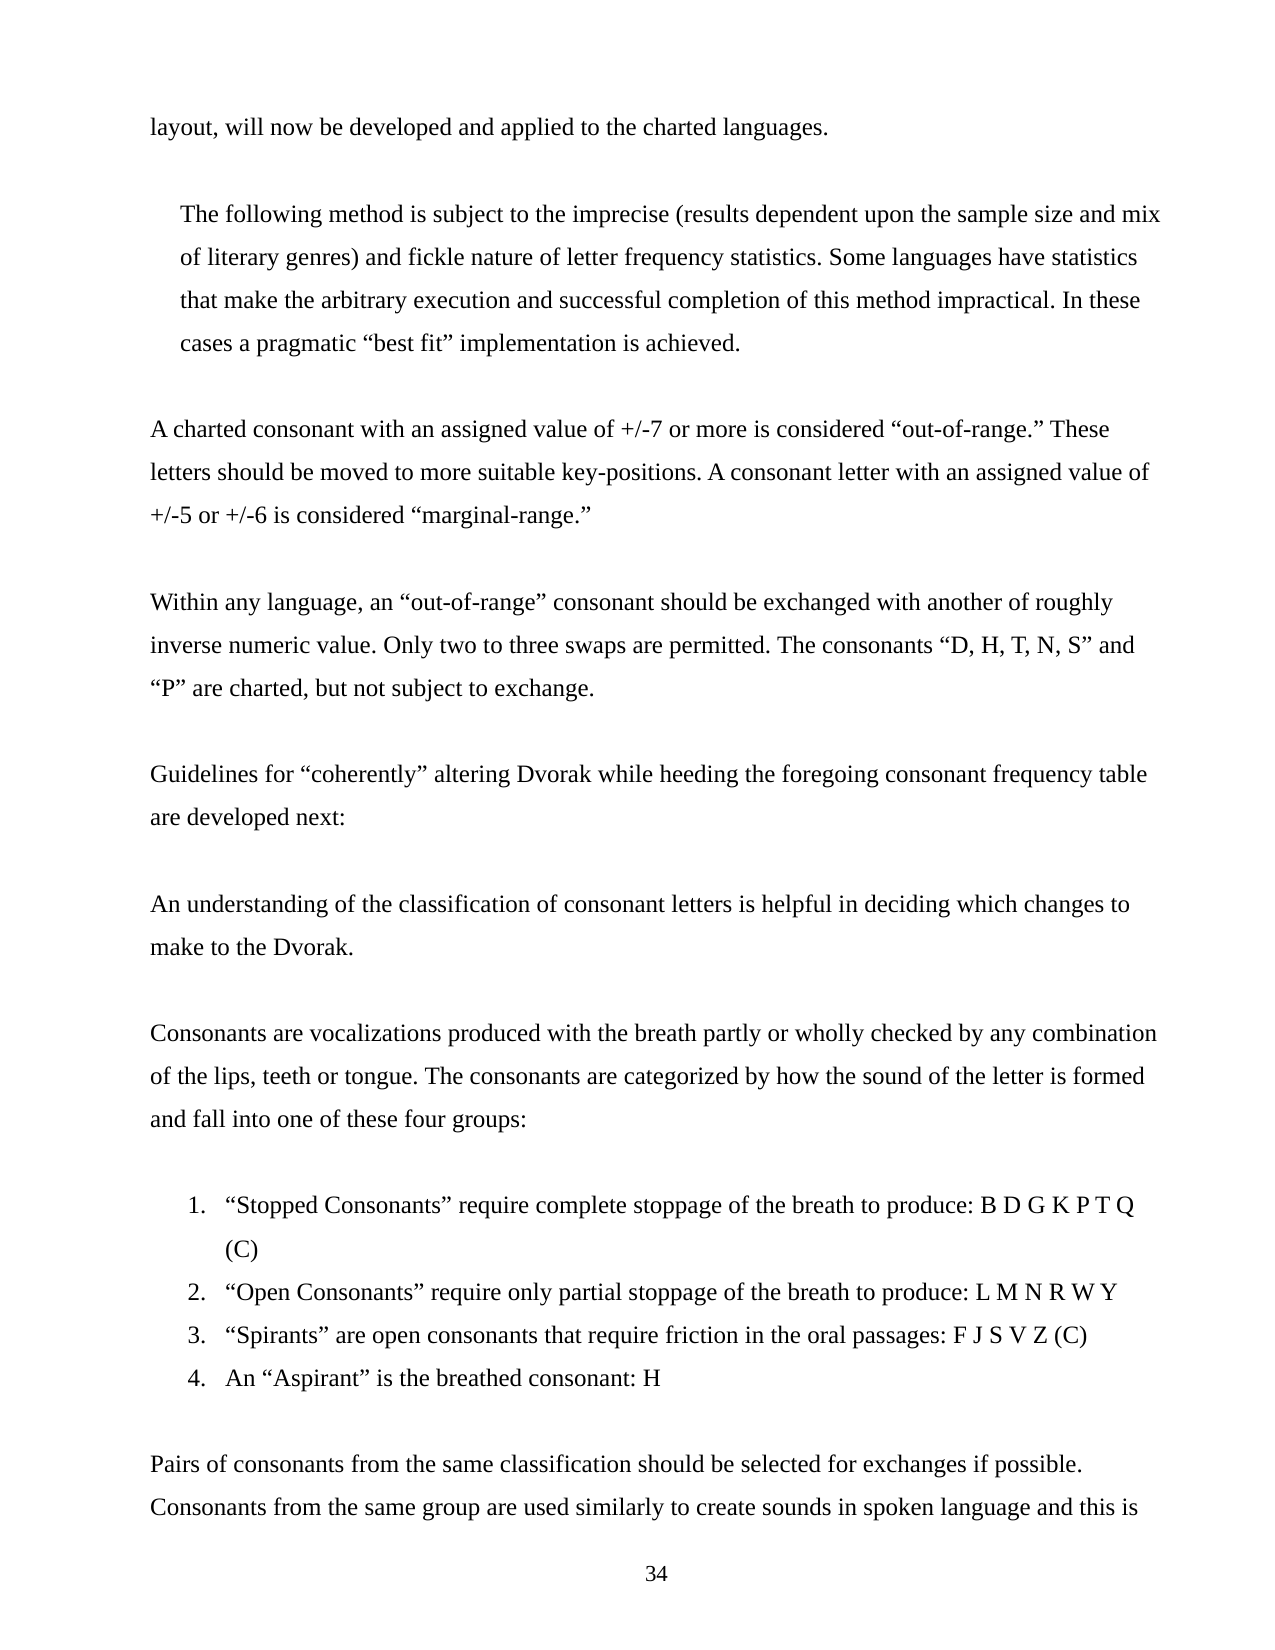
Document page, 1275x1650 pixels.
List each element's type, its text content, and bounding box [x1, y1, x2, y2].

list “Spirants” are open consonants that require friction in the oral passages: F J S V Z (C) [187, 1320, 1162, 1349]
list An “Aspirant” is the breathed consonant: H [187, 1363, 1162, 1392]
text Within any language, an “out-of-range” consonant should be exchanged with another of roughly inverse numeric value. Only two to three swaps are permitted. The consonants “D, H, T, N, S” and “P” are charted, but not subject to exchange. [150, 587, 1162, 702]
text Consonants are vocalizations produced with the breath partly or wholly checked by any combination of the lips, teeth or tongue. The consonants are categorized by how the sound of the letter is formed and fall into one of these four groups: [150, 1018, 1162, 1133]
text A charted consonant with an assigned value of +/-7 or more is considered “out-of-range.” These letters should be moved to more suitable key-positions. A consonant letter with an assigned value of +/-5 or +/-6 is considered “marginal-range.” [150, 414, 1162, 529]
list “Open Consonants” require only partial stoppage of the breath to produce: L M N R W Y [187, 1277, 1162, 1306]
text Guidelines for “coherently” altering Dvorak while heeding the foregoing consonant frequency table are developed next: [150, 759, 1162, 831]
list “Stopped Consonants” require complete stoppage of the breath to produce: B D G K P T Q (C) [187, 1191, 1162, 1262]
text The following method is subject to the imprecise (results dependent upon the sample size and mix of literary genres) and fickle nature of letter frequency statistics. Some languages have statistics that make the arbitrary execution and successful completion of this method impractical. In these cases a pragmatic “best fit” implementation is achieved. [180, 199, 1162, 357]
text layout, will now be developed and applied to the charted languages. [150, 112, 1162, 141]
text Pairs of consonants from the same classification should be selected for exchanges if possible. Consonants from the same group are used similarly to create sounds in spoken language and this is [150, 1449, 1162, 1521]
text An understanding of the classification of consonant letters is helpful in deciding which changes to make to the Dvorak. [150, 889, 1162, 961]
